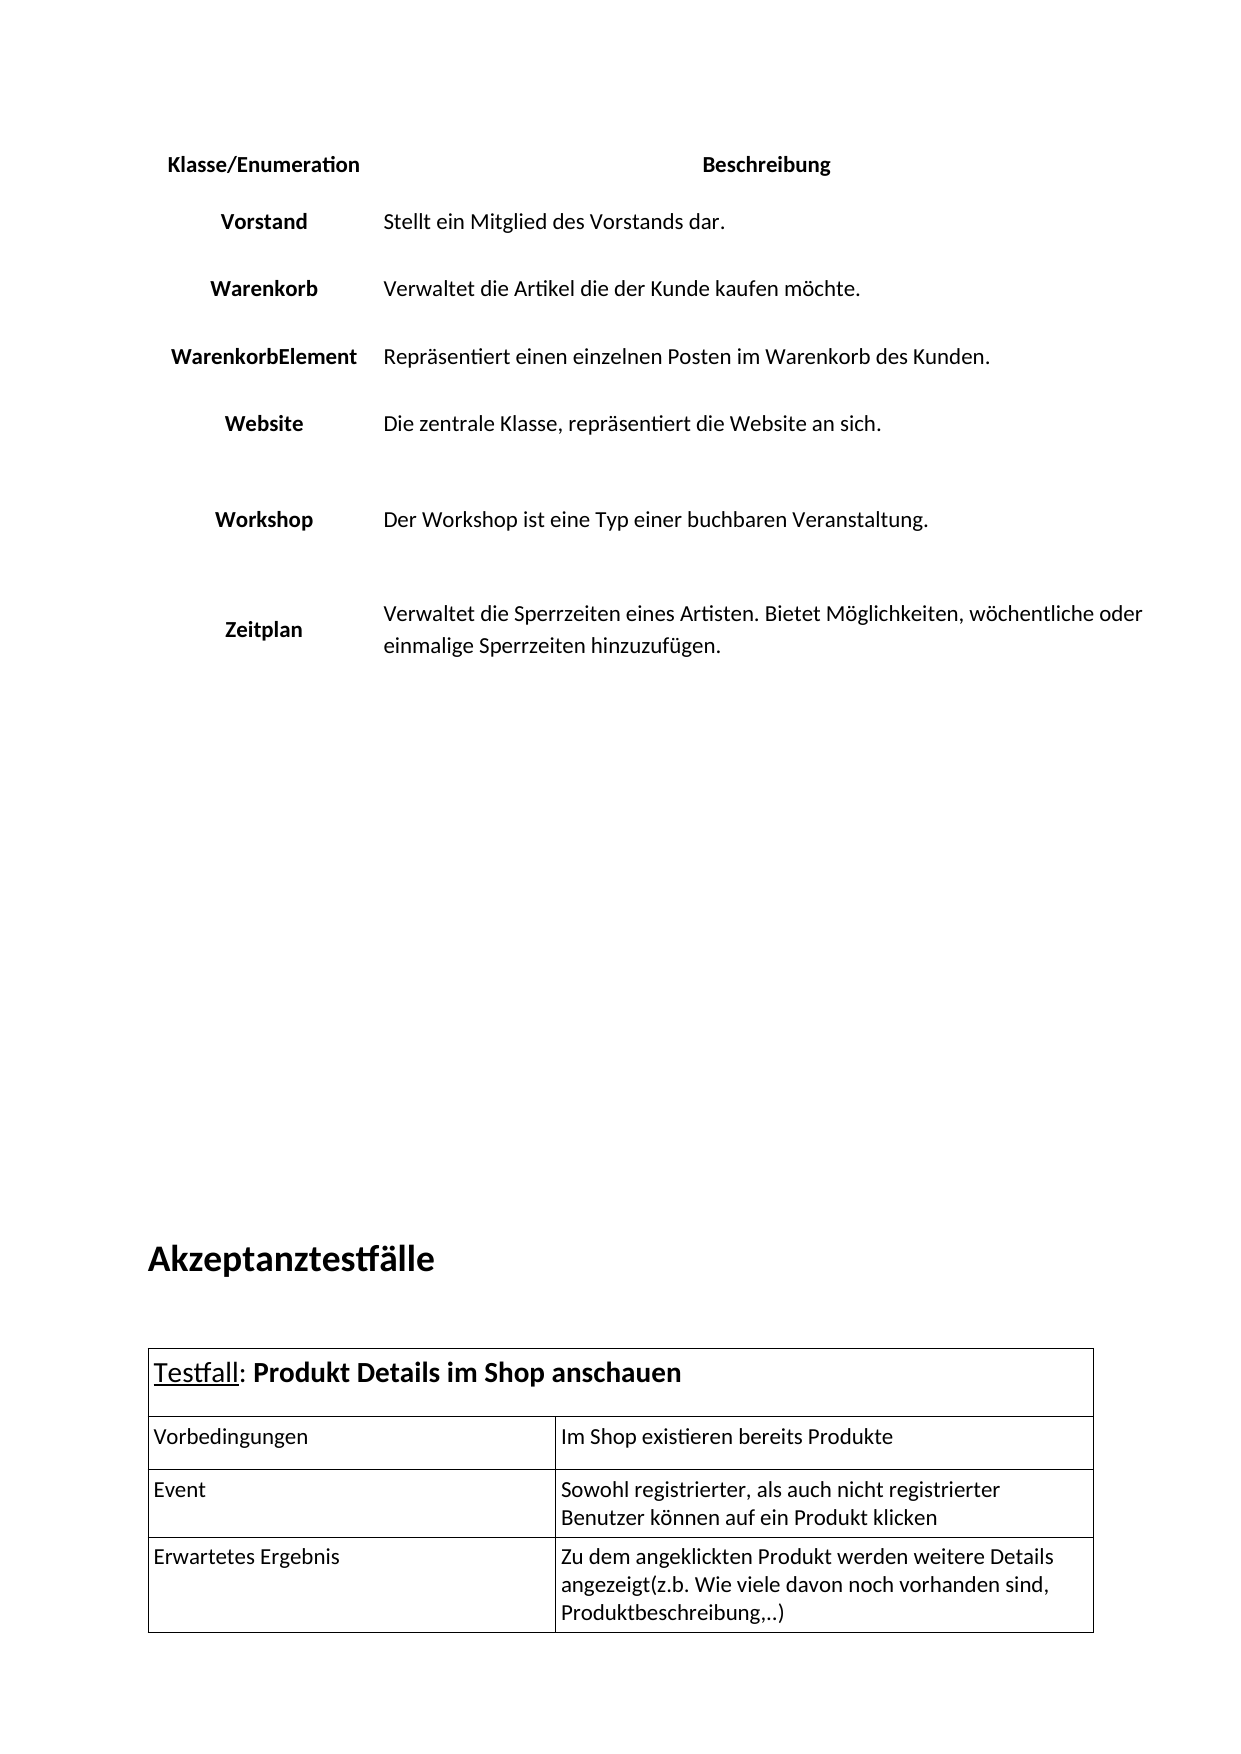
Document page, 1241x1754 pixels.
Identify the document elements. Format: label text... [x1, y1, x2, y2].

table_cell Website [148, 404, 380, 471]
table_cell Warenkorb [148, 270, 380, 337]
table_cell Im Shop existieren bereits Produkte [556, 1417, 1093, 1469]
table_header Klasse/Enumeration [148, 148, 380, 202]
table_cell Event [149, 1470, 555, 1537]
table_header Testfall: Produkt Details im Shop anschauen [149, 1349, 1093, 1416]
table_header Beschreibung [380, 148, 1152, 202]
table_cell Sowohl registrierter, als auch nicht registrierter Benutzer können auf ein Produkt klicken [556, 1470, 1093, 1537]
table_cell Zeitplan [148, 596, 380, 691]
table_cell Zu dem angeklickten Produkt werden weitere Details angezeigt(z.b. Wie viele davon noch vorhanden sind, Produktbeschreibung,..) [556, 1538, 1093, 1632]
table_cell Die zentrale Klasse, repräsentiert die Website an sich. [380, 404, 1152, 471]
table_cell Stellt ein Mitglied des Vorstands dar. [380, 202, 1152, 269]
table_cell Vorbedingungen [149, 1417, 555, 1469]
table_cell Der Workshop ist eine Typ einer buchbaren Veranstaltung. [380, 471, 1152, 596]
text Akzeptanztestfälle [148, 1235, 1093, 1281]
table_cell Erwartetes Ergebnis [149, 1538, 555, 1632]
table_cell Verwaltet die Artikel die der Kunde kaufen möchte. [380, 270, 1152, 337]
table_cell Vorstand [148, 202, 380, 269]
table_cell Verwaltet die Sperrzeiten eines Artisten. Bietet Möglichkeiten, wöchentliche oder einmalige Sperrzeiten hinzuzufügen. [380, 596, 1152, 691]
table_cell Repräsentiert einen einzelnen Posten im Warenkorb des Kunden. [380, 337, 1152, 404]
table_cell Workshop [148, 471, 380, 596]
table_cell WarenkorbElement [148, 337, 380, 404]
